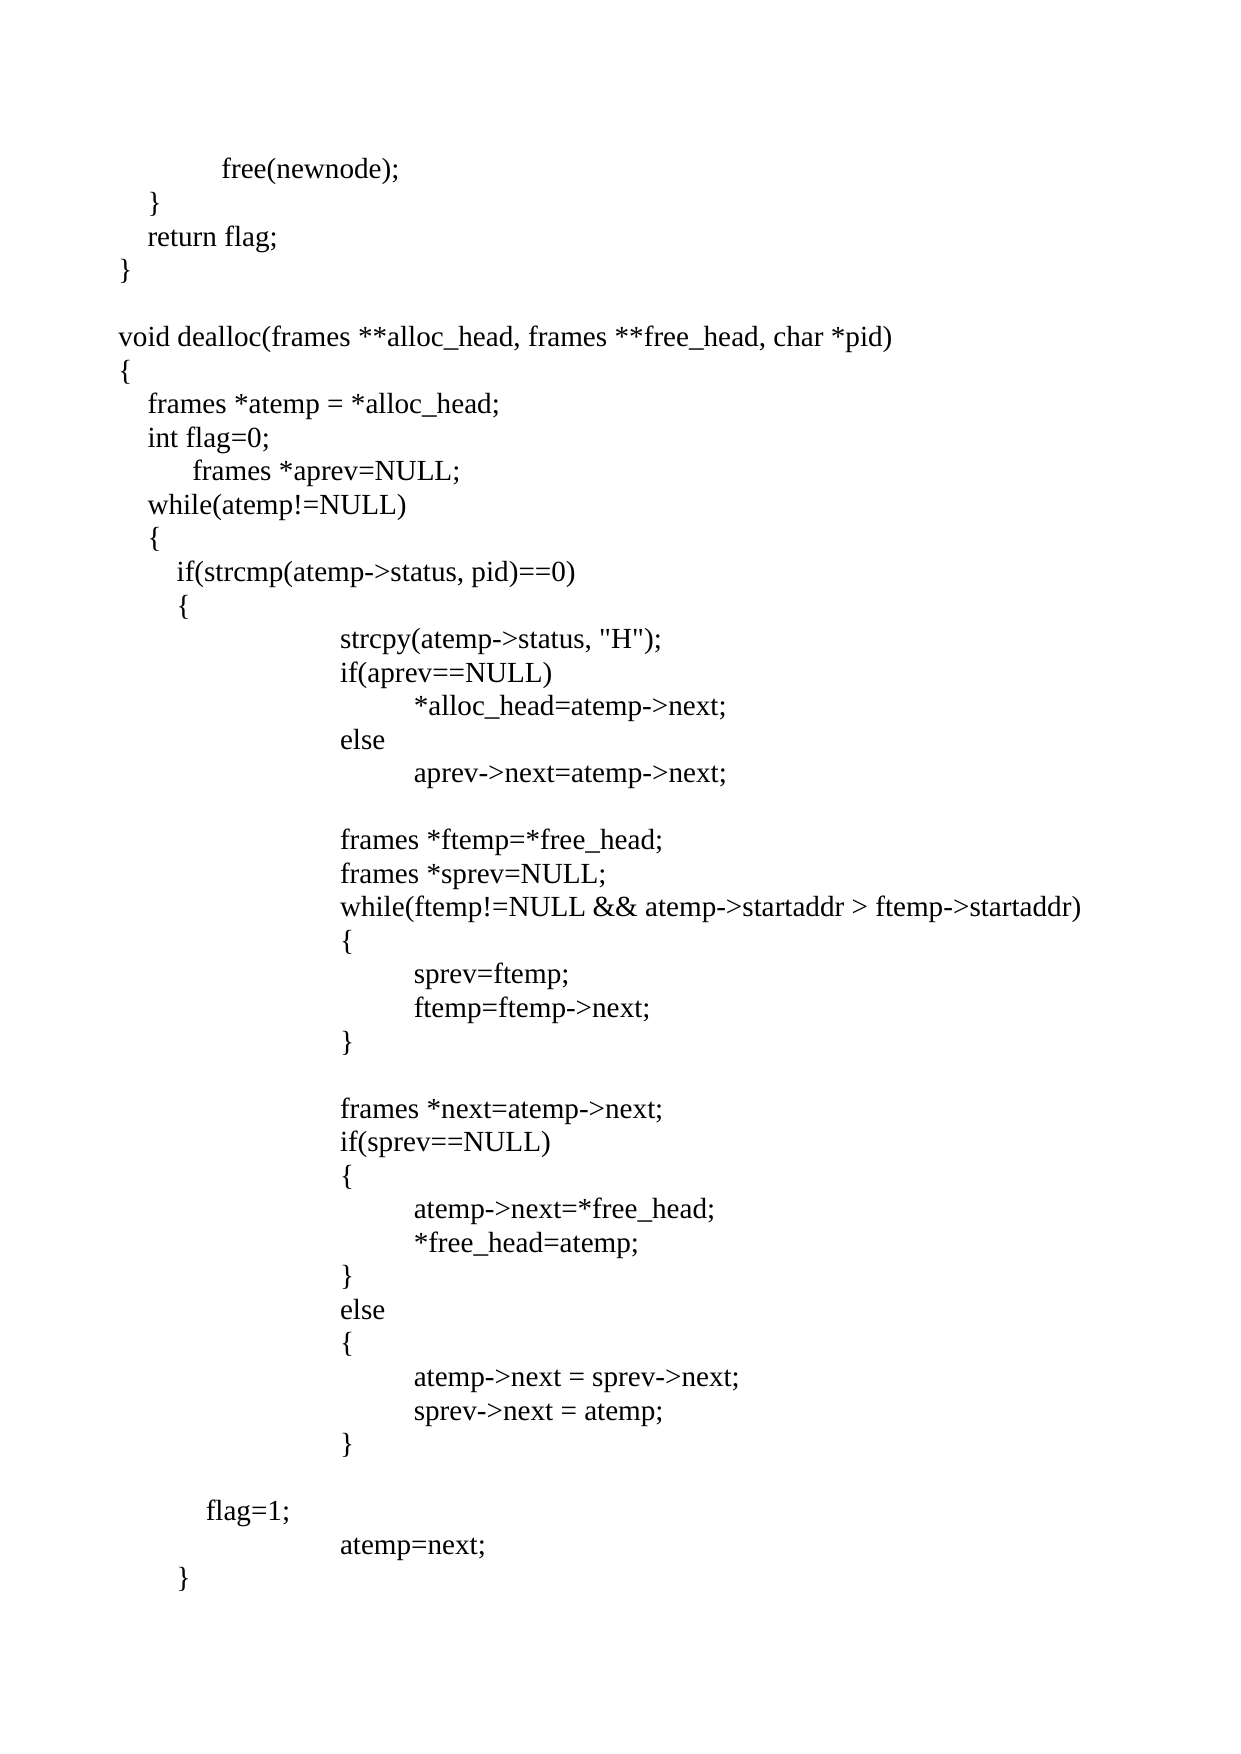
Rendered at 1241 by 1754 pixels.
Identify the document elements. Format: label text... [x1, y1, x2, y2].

text flag=1; [118, 1493, 1122, 1527]
text } [118, 185, 1122, 219]
text if(aprev==NULL) [118, 655, 1122, 688]
text atemp=next; [118, 1527, 1122, 1560]
text frames *atemp = *alloc_head; [118, 386, 1122, 420]
text } [118, 1258, 1122, 1292]
text if(sprev==NULL) [118, 1124, 1122, 1158]
text { [118, 521, 1122, 554]
text atemp->next=*free_head; [118, 1191, 1122, 1225]
text frames *next=atemp->next; [118, 1091, 1122, 1124]
text frames *ftemp=*free_head; [118, 822, 1122, 856]
text { [118, 588, 1122, 621]
text { [118, 1326, 1122, 1359]
text else [118, 722, 1122, 755]
text sprev->next = atemp; [118, 1393, 1122, 1426]
text *alloc_head=atemp->next; [118, 688, 1122, 722]
text atemp->next = sprev->next; [118, 1359, 1122, 1393]
text while(atemp!=NULL) [118, 487, 1122, 521]
text } [118, 1024, 1122, 1057]
text sprev=ftemp; [118, 957, 1122, 990]
text int flag=0; [118, 420, 1122, 453]
text } [118, 252, 1122, 286]
text { [118, 923, 1122, 957]
text strcpy(atemp->status, "H"); [118, 621, 1122, 655]
text return flag; [118, 219, 1122, 252]
text aprev->next=atemp->next; [118, 755, 1122, 789]
text frames *aprev=NULL; [118, 453, 1122, 487]
text ftemp=ftemp->next; [118, 990, 1122, 1024]
text free(newnode); [118, 152, 1122, 185]
text if(strcmp(atemp->status, pid)==0) [118, 554, 1122, 588]
text } [118, 1560, 1122, 1594]
text void dealloc(frames **alloc_head, frames **free_head, char *pid) [118, 319, 1122, 353]
text *free_head=atemp; [118, 1225, 1122, 1258]
text { [118, 1158, 1122, 1191]
text while(ftemp!=NULL && atemp->startaddr > ftemp->startaddr) [118, 889, 1122, 923]
text } [118, 1426, 1122, 1460]
text else [118, 1292, 1122, 1326]
text { [118, 353, 1122, 386]
text frames *sprev=NULL; [118, 856, 1122, 889]
